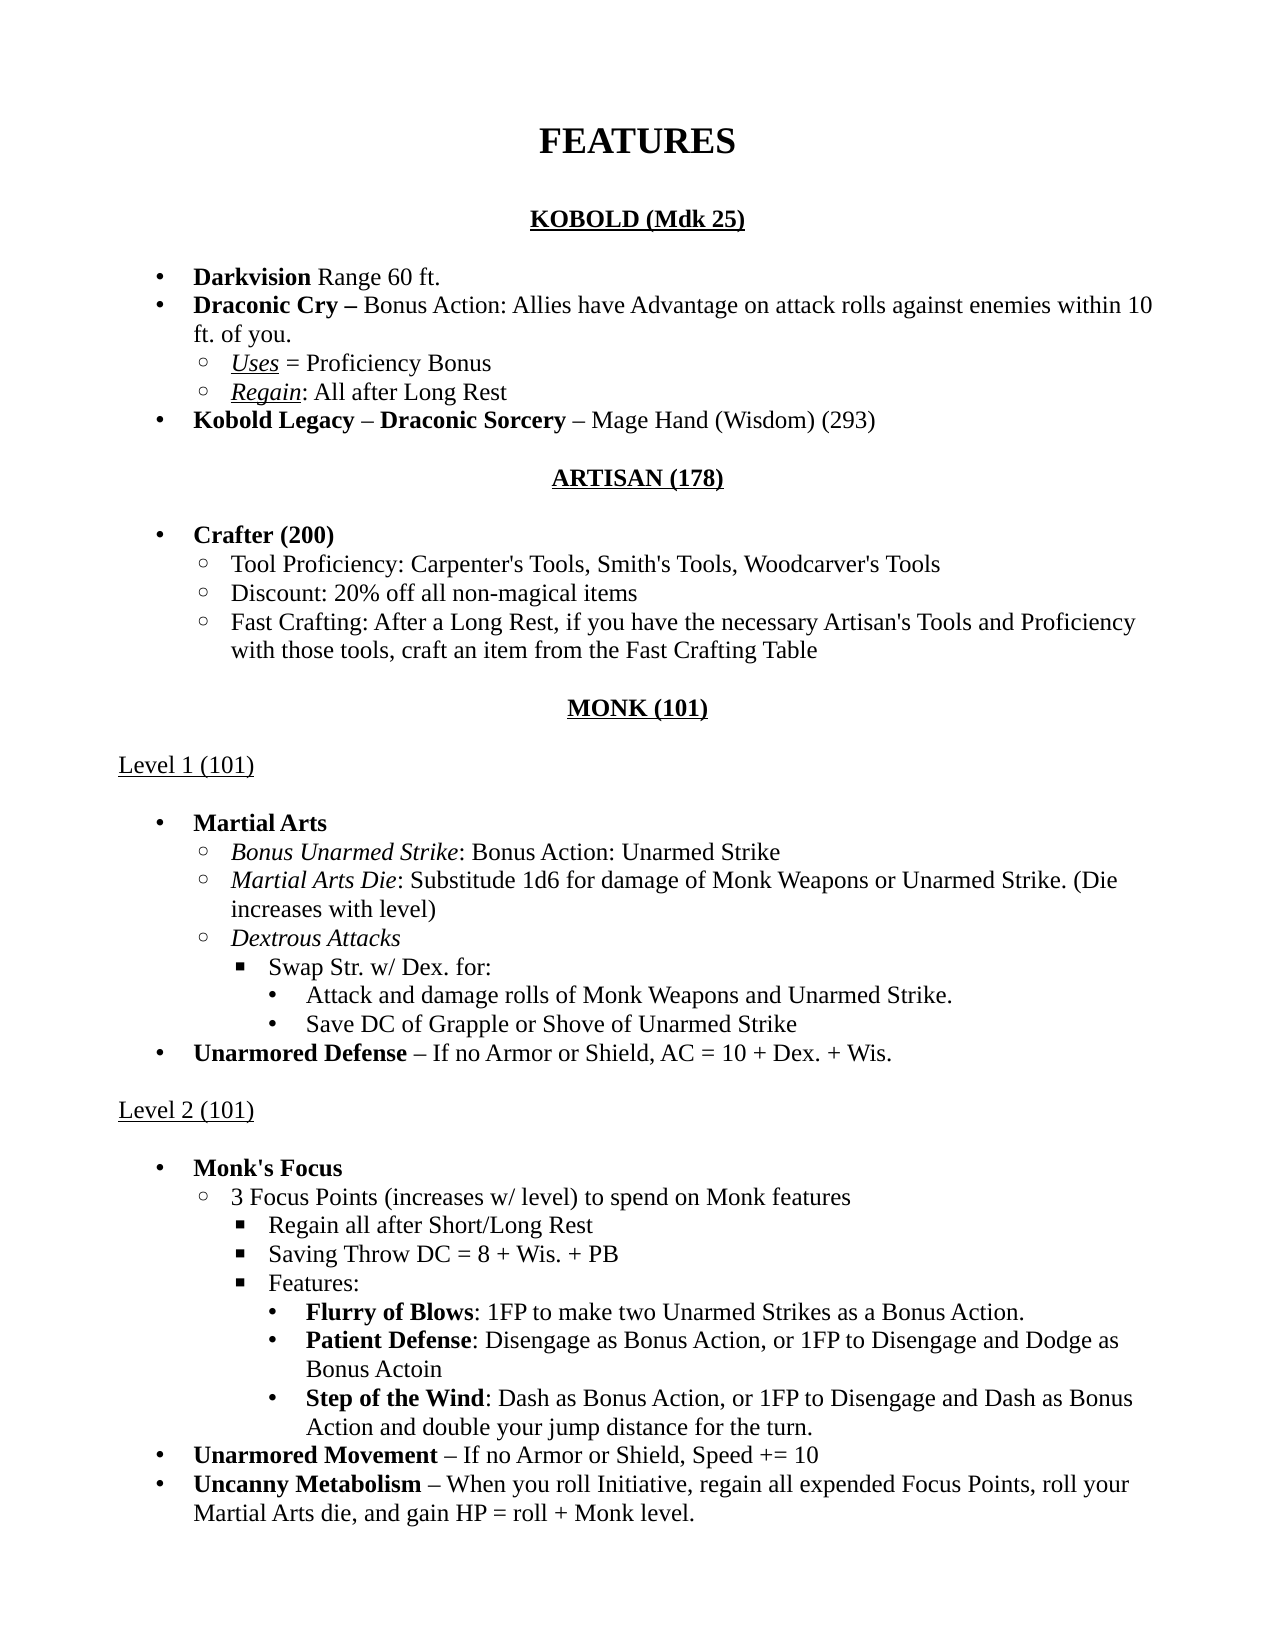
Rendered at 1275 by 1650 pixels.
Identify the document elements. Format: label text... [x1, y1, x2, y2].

list Unarmored Defense – If no Armor or Shield, AC = 10 + Dex. + Wis. [156, 1038, 1157, 1067]
text FEATURES [118, 118, 1157, 161]
list Martial Arts Die: Substitude 1d6 for damage of Monk Weapons or Unarmed Strike. (Die increases with level) [193, 866, 1157, 923]
list Patient Defense: Disengage as Bonus Action, or 1FP to Disengage and Dodge as Bonus Actoin [268, 1326, 1157, 1383]
list 3 Focus Points (increases w/ level) to spend on Monk features [193, 1182, 1157, 1211]
list Unarmored Movement – If no Armor or Shield, Speed += 10 [156, 1441, 1157, 1469]
list Flurry of Blows: 1FP to make two Unarmed Strikes as a Bonus Action. [268, 1297, 1157, 1326]
list Attack and damage rolls of Monk Weapons and Unarmed Strike. [268, 981, 1157, 1009]
list Draconic Cry – Bonus Action: Allies have Advantage on attack rolls against enemies within 10 ft. of you. [156, 291, 1157, 348]
text KOBOLD (Mdk 25) [118, 204, 1157, 233]
list Uses = Proficiency Bonus [193, 348, 1157, 377]
list Kobold Legacy – Draconic Sorcery – Mage Hand (Wisdom) (293) [156, 406, 1157, 434]
list Darkvision Range 60 ft. [156, 262, 1157, 291]
text Level 2 (101) [118, 1096, 1157, 1124]
list Regain all after Short/Long Rest [231, 1211, 1157, 1239]
list Martial Arts [156, 808, 1157, 837]
list Uncanny Metabolism – When you roll Initiative, regain all expended Focus Points, roll your Martial Arts die, and gain HP = roll + Monk level. [156, 1469, 1157, 1527]
list Dextrous Attacks [193, 923, 1157, 952]
list Saving Throw DC = 8 + Wis. + PB [231, 1239, 1157, 1268]
list Discount: 20% off all non-magical items [193, 578, 1157, 607]
list Features: [231, 1268, 1157, 1297]
list Fast Crafting: After a Long Rest, if you have the necessary Artisan's Tools and Proficiency with those tools, craft an item from the Fast Crafting Table [193, 607, 1157, 664]
text MONK (101) [118, 693, 1157, 722]
list Step of the Wind: Dash as Bonus Action, or 1FP to Disengage and Dash as Bonus Action and double your jump distance for the turn. [268, 1383, 1157, 1441]
list Monk's Focus [156, 1153, 1157, 1182]
list Crafter (200) [156, 521, 1157, 549]
list Tool Proficiency: Carpenter's Tools, Smith's Tools, Woodcarver's Tools [193, 549, 1157, 578]
list Save DC of Grapple or Shove of Unarmed Strike [268, 1009, 1157, 1038]
list Swap Str. w/ Dex. for: [231, 952, 1157, 981]
list Regain: All after Long Rest [193, 377, 1157, 406]
text ARTISAN (178) [118, 463, 1157, 492]
list Bonus Unarmed Strike: Bonus Action: Unarmed Strike [193, 837, 1157, 866]
text Level 1 (101) [118, 751, 1157, 779]
